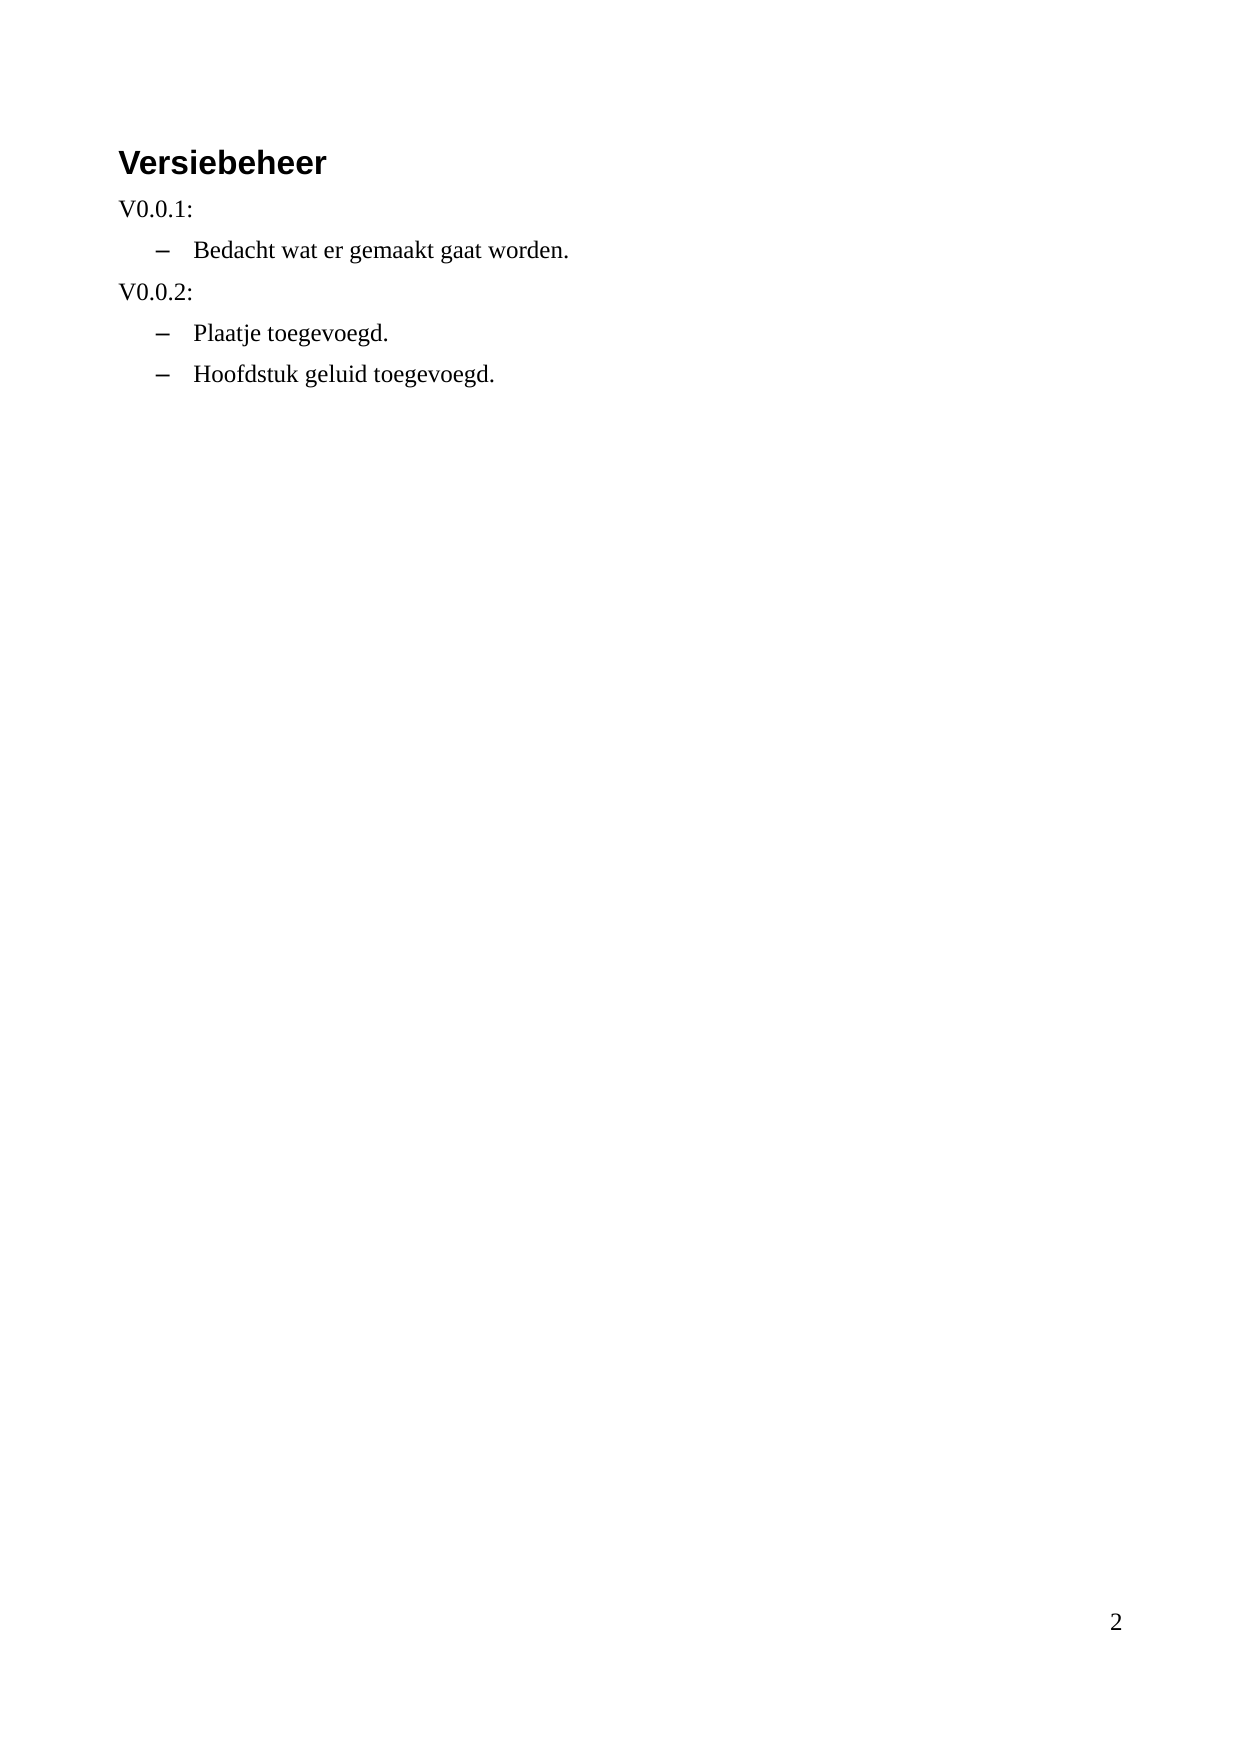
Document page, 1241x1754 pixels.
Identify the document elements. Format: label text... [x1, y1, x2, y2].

list Bedacht wat er gemaakt gaat worden. [156, 236, 1122, 264]
text V0.0.1: [118, 194, 1122, 223]
list Plaatje toegevoegd. [156, 318, 1122, 347]
list Hoofdstuk geluid toegevoegd. [156, 359, 1122, 388]
subtitle Versiebeheer [118, 143, 1122, 182]
text V0.0.2: [118, 277, 1122, 306]
